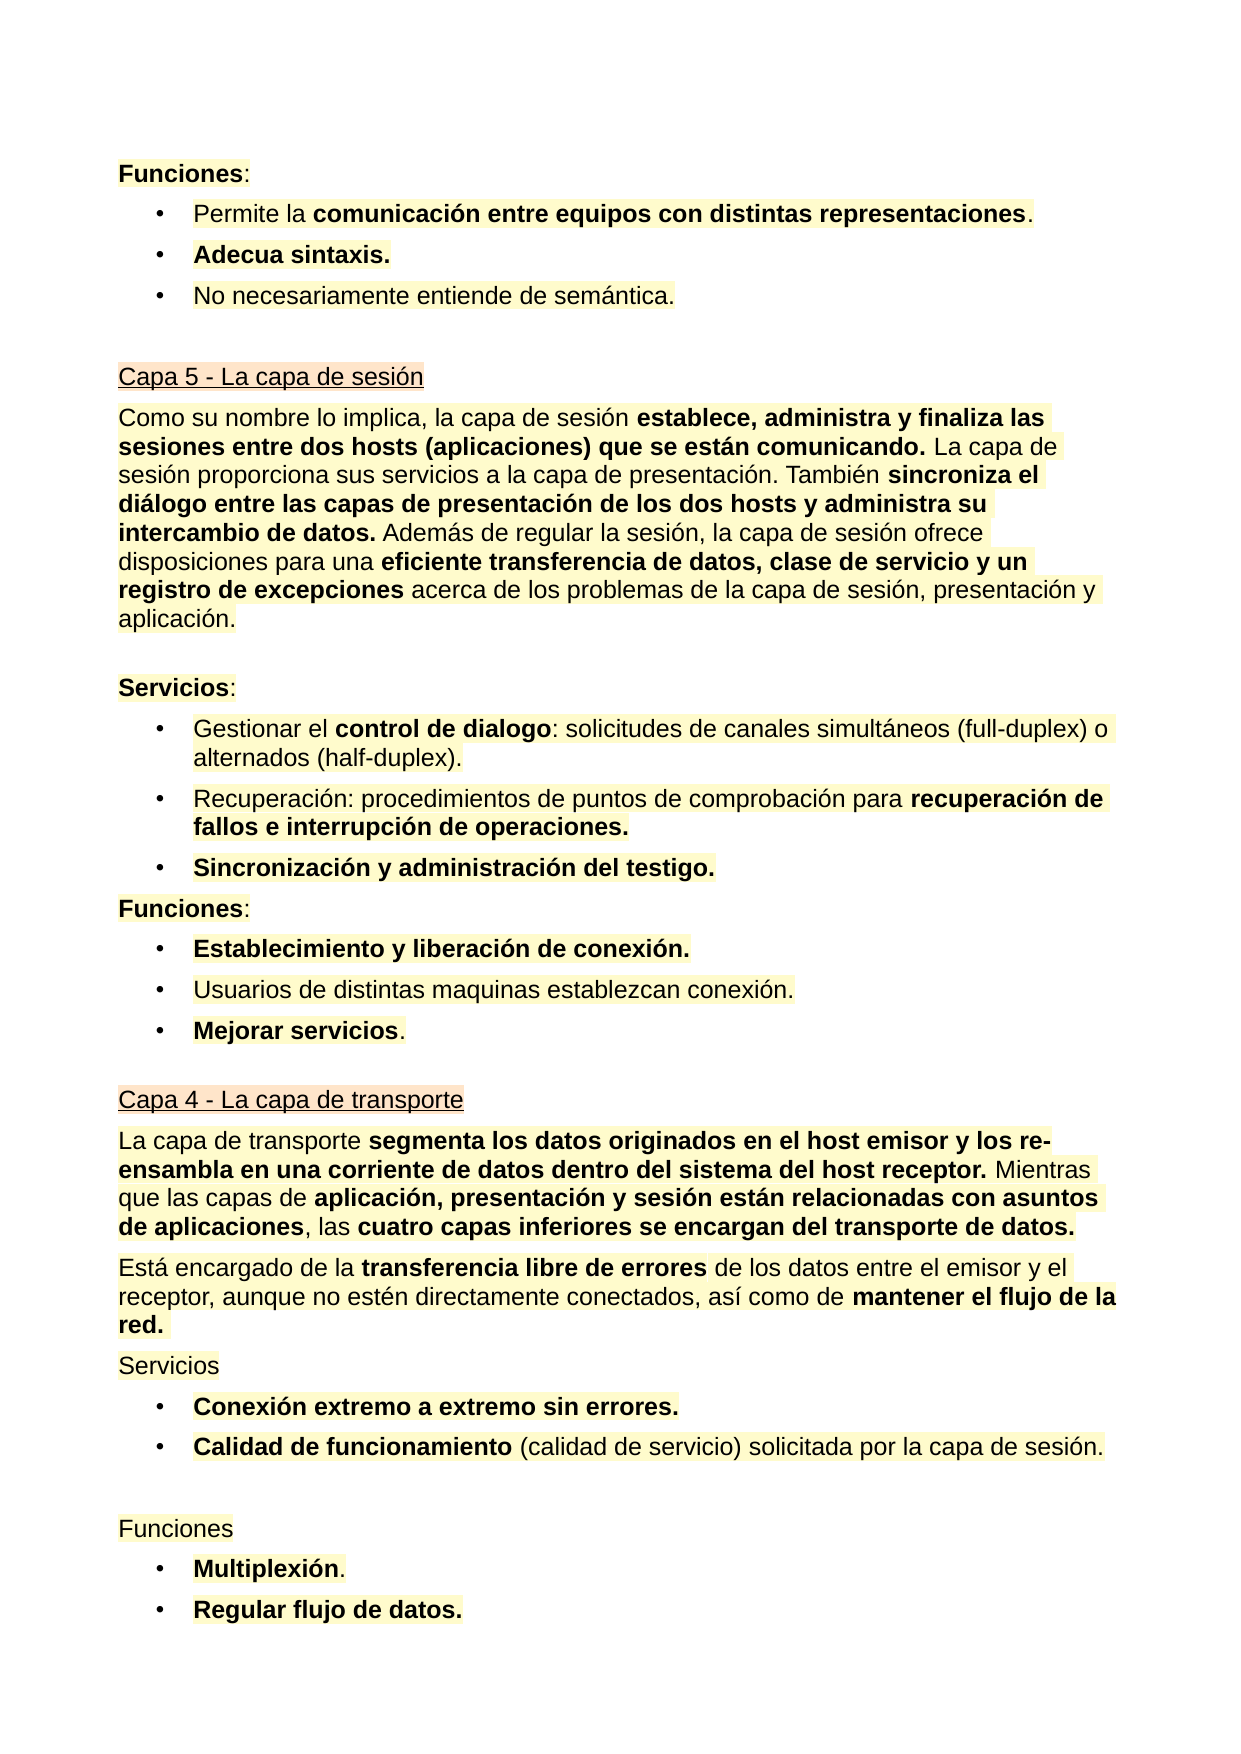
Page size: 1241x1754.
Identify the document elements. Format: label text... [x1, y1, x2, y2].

text Capa 4 - La capa de transporte [118, 1085, 1122, 1114]
text Servicios [118, 1351, 1122, 1380]
text La capa de transporte segmenta los datos originados en el host emisor y los re-ensambla en una corriente de datos dentro del sistema del host receptor. Mientras que las capas de aplicación, presentación y sesión están relacionadas con asuntos de aplicaciones, las cuatro capas inferiores se encargan del transporte de datos. [118, 1126, 1122, 1241]
text Está encargado de la transferencia libre de errores de los datos entre el emisor y el receptor, aunque no estén directamente conectados, así como de mantener el flujo de la red. [118, 1253, 1122, 1339]
list Establecimiento y liberación de conexión. [156, 934, 1122, 963]
text Capa 5 - La capa de sesión [118, 362, 1122, 391]
text Funciones [118, 1514, 1122, 1542]
text Como su nombre lo implica, la capa de sesión establece, administra y finaliza las sesiones entre dos hosts (aplicaciones) que se están comunicando. La capa de sesión proporciona sus servicios a la capa de presentación. También sincroniza el diálogo entre las capas de presentación de los dos hosts y administra su intercambio de datos. Además de regular la sesión, la capa de sesión ofrece disposiciones para una eficiente transferencia de datos, clase de servicio y un registro de excepciones acerca de los problemas de la capa de sesión, presentación y aplicación. [118, 403, 1122, 633]
list Recuperación: procedimientos de puntos de comprobación para recuperación de fallos e interrupción de operaciones. [156, 783, 1122, 841]
list Mejorar servicios. [156, 1016, 1122, 1045]
list Conexión extremo a extremo sin errores. [156, 1392, 1122, 1420]
list Usuarios de distintas maquinas establezcan conexión. [156, 975, 1122, 1004]
text Servicios: [118, 673, 1122, 702]
list Multiplexión. [156, 1554, 1122, 1583]
list Gestionar el control de dialogo: solicitudes de canales simultáneos (full-duplex) o alternados (half-duplex). [156, 714, 1122, 772]
list Calidad de funcionamiento (calidad de servicio) solicitada por la capa de sesión. [156, 1432, 1122, 1461]
list Adecua sintaxis. [156, 240, 1122, 269]
list Permite la comunicación entre equipos con distintas representaciones. [156, 199, 1122, 228]
text Funciones: [118, 159, 1122, 187]
list Regular flujo de datos. [156, 1595, 1122, 1624]
list No necesariamente entiende de semántica. [156, 281, 1122, 310]
text Funciones: [118, 894, 1122, 922]
list Sincronización y administración del testigo. [156, 853, 1122, 882]
